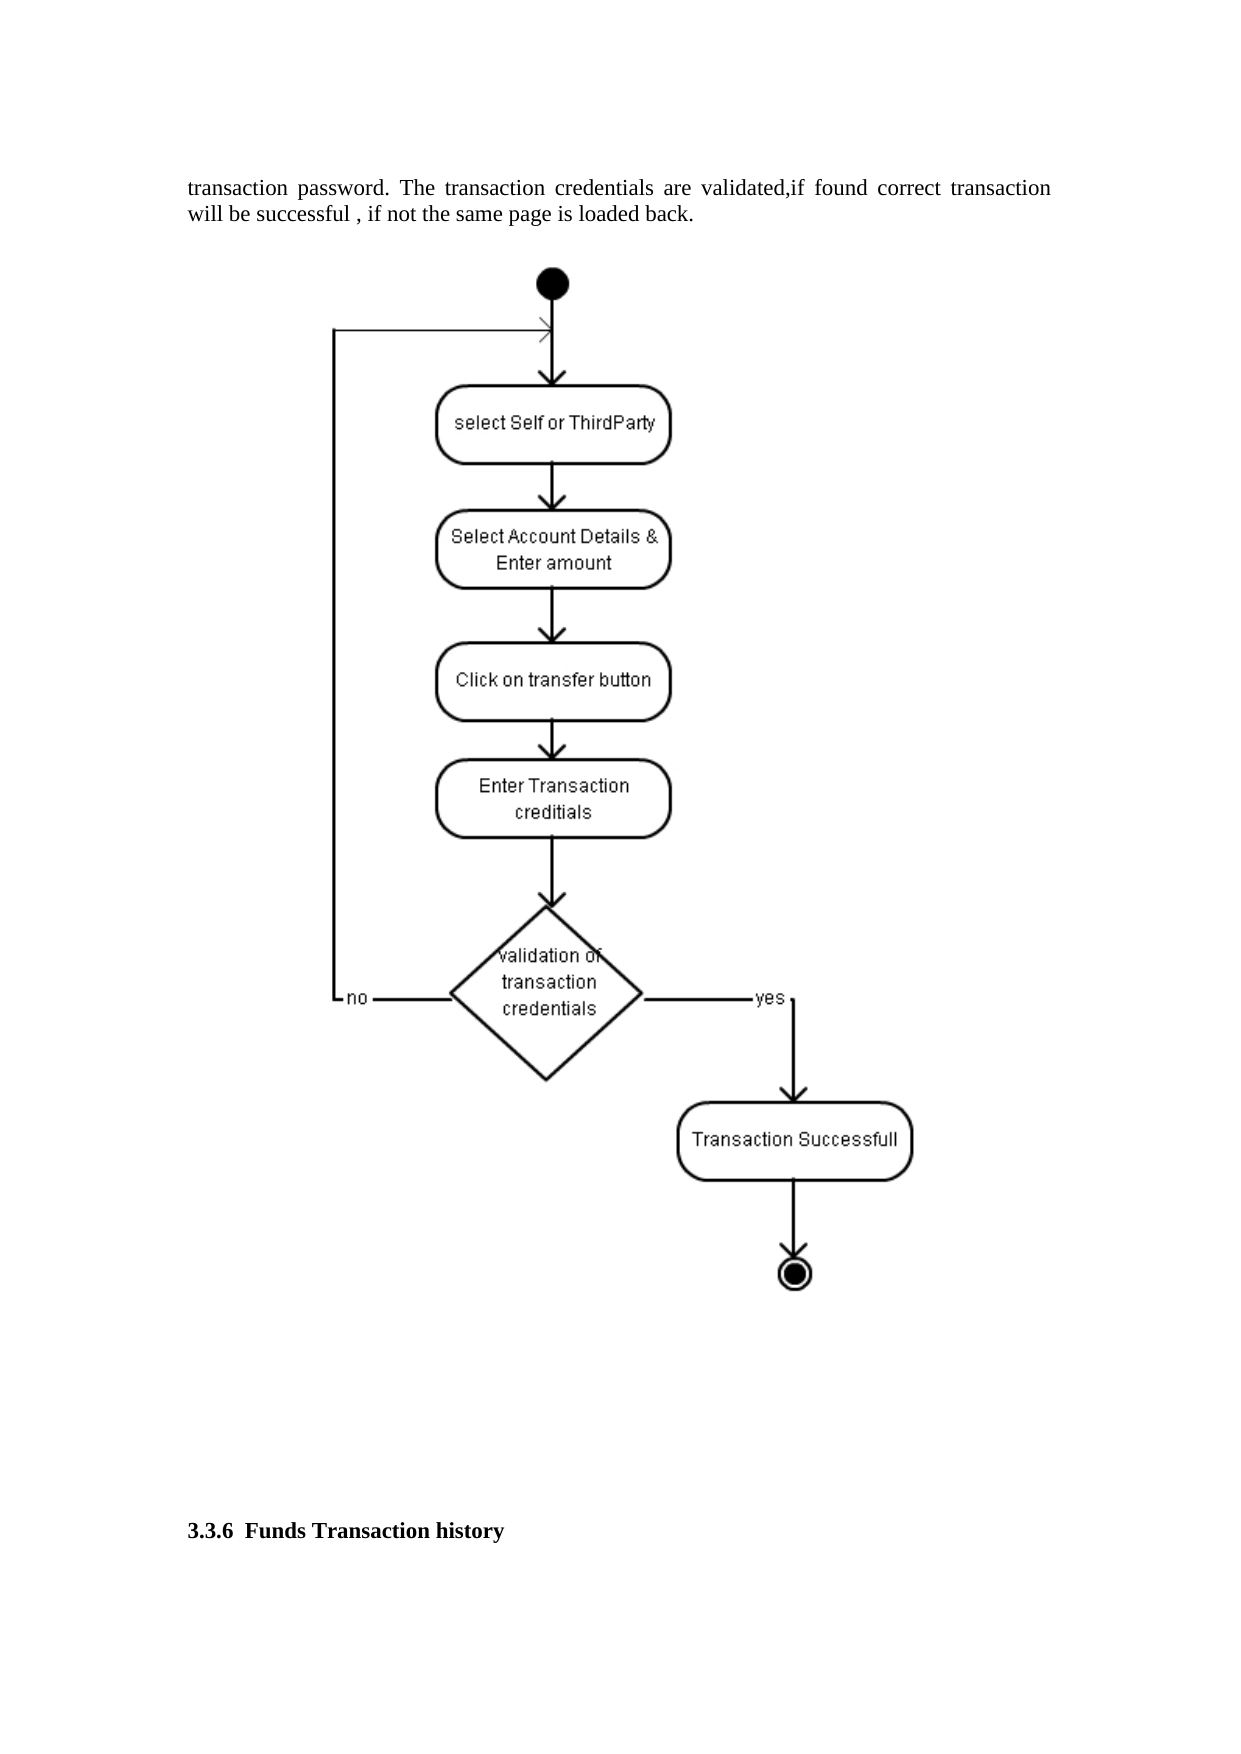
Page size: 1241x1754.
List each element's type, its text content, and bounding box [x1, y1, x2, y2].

picture [317, 252, 923, 1299]
text transaction password. The transaction credentials are validated,if found correct transaction will be successful , if not the same page is loaded back. [187, 174, 1053, 227]
text 3.3.6 Funds Transaction history [187, 1517, 1053, 1543]
